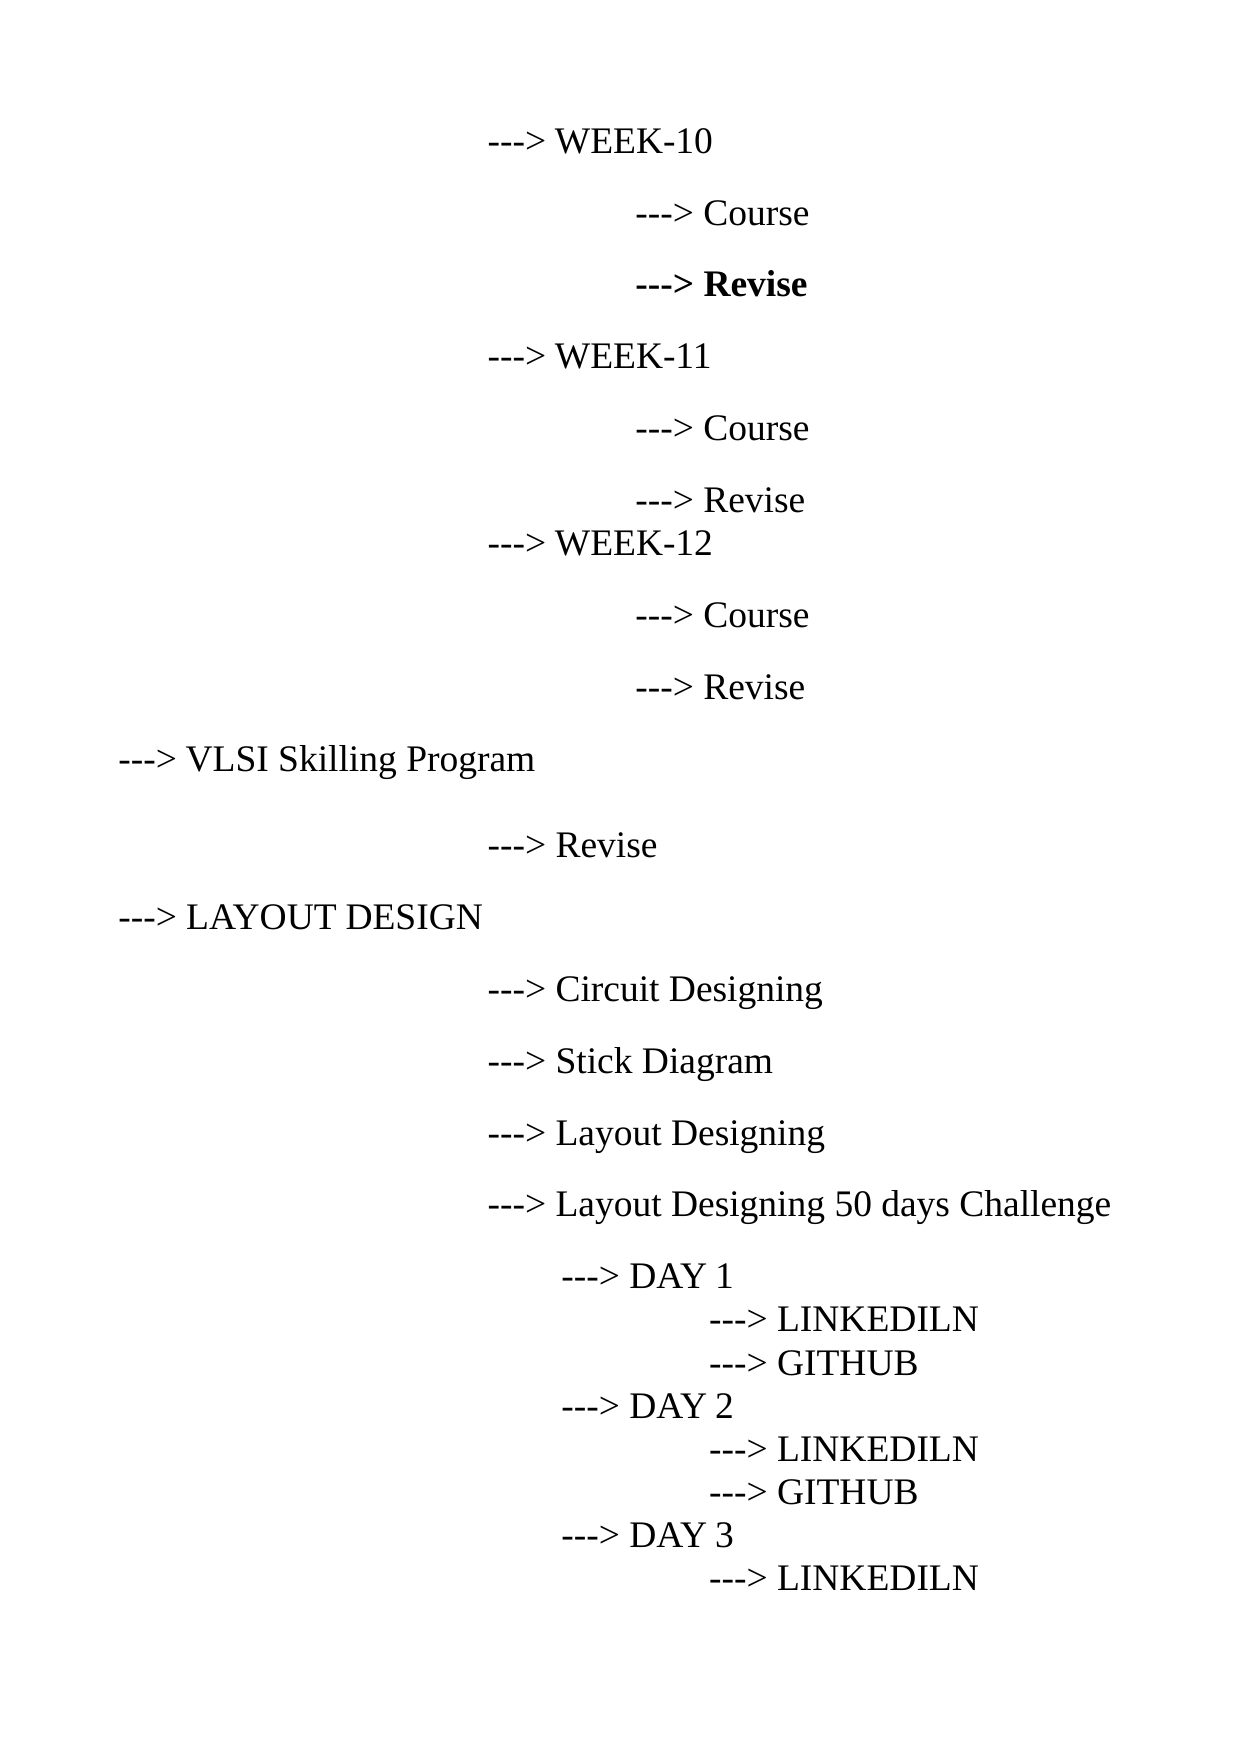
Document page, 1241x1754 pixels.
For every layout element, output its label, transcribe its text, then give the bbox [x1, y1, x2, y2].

text ---> Circuit Designing [118, 966, 1122, 1009]
text ---> VLSI Skilling Program [118, 736, 1122, 779]
text ---> Layout Designing [118, 1110, 1122, 1153]
text ---> Course [118, 592, 1122, 636]
text ---> Course [118, 406, 1122, 449]
text ---> WEEK-12 [118, 521, 1122, 564]
text ---> DAY 3 [118, 1512, 1122, 1556]
text ---> Stick Diagram [118, 1038, 1122, 1081]
text ---> Revise [118, 262, 1122, 305]
text ---> GITHUB [118, 1469, 1122, 1512]
text ---> LINKEDILN [118, 1426, 1122, 1469]
text ---> Course [118, 190, 1122, 233]
text ---> Revise [118, 664, 1122, 707]
text ---> LINKEDILN [118, 1297, 1122, 1340]
text ---> LAYOUT DESIGN [118, 894, 1122, 937]
text ---> DAY 2 [118, 1383, 1122, 1426]
text ---> WEEK-11 [118, 334, 1122, 377]
text ---> Layout Designing 50 days Challenge [118, 1182, 1122, 1225]
text ---> Revise [118, 477, 1122, 521]
text ---> Revise [118, 822, 1122, 866]
text ---> LINKEDILN [118, 1556, 1122, 1599]
text ---> GITHUB [118, 1340, 1122, 1383]
text ---> DAY 1 [118, 1254, 1122, 1297]
text ---> WEEK-10 [118, 118, 1122, 161]
